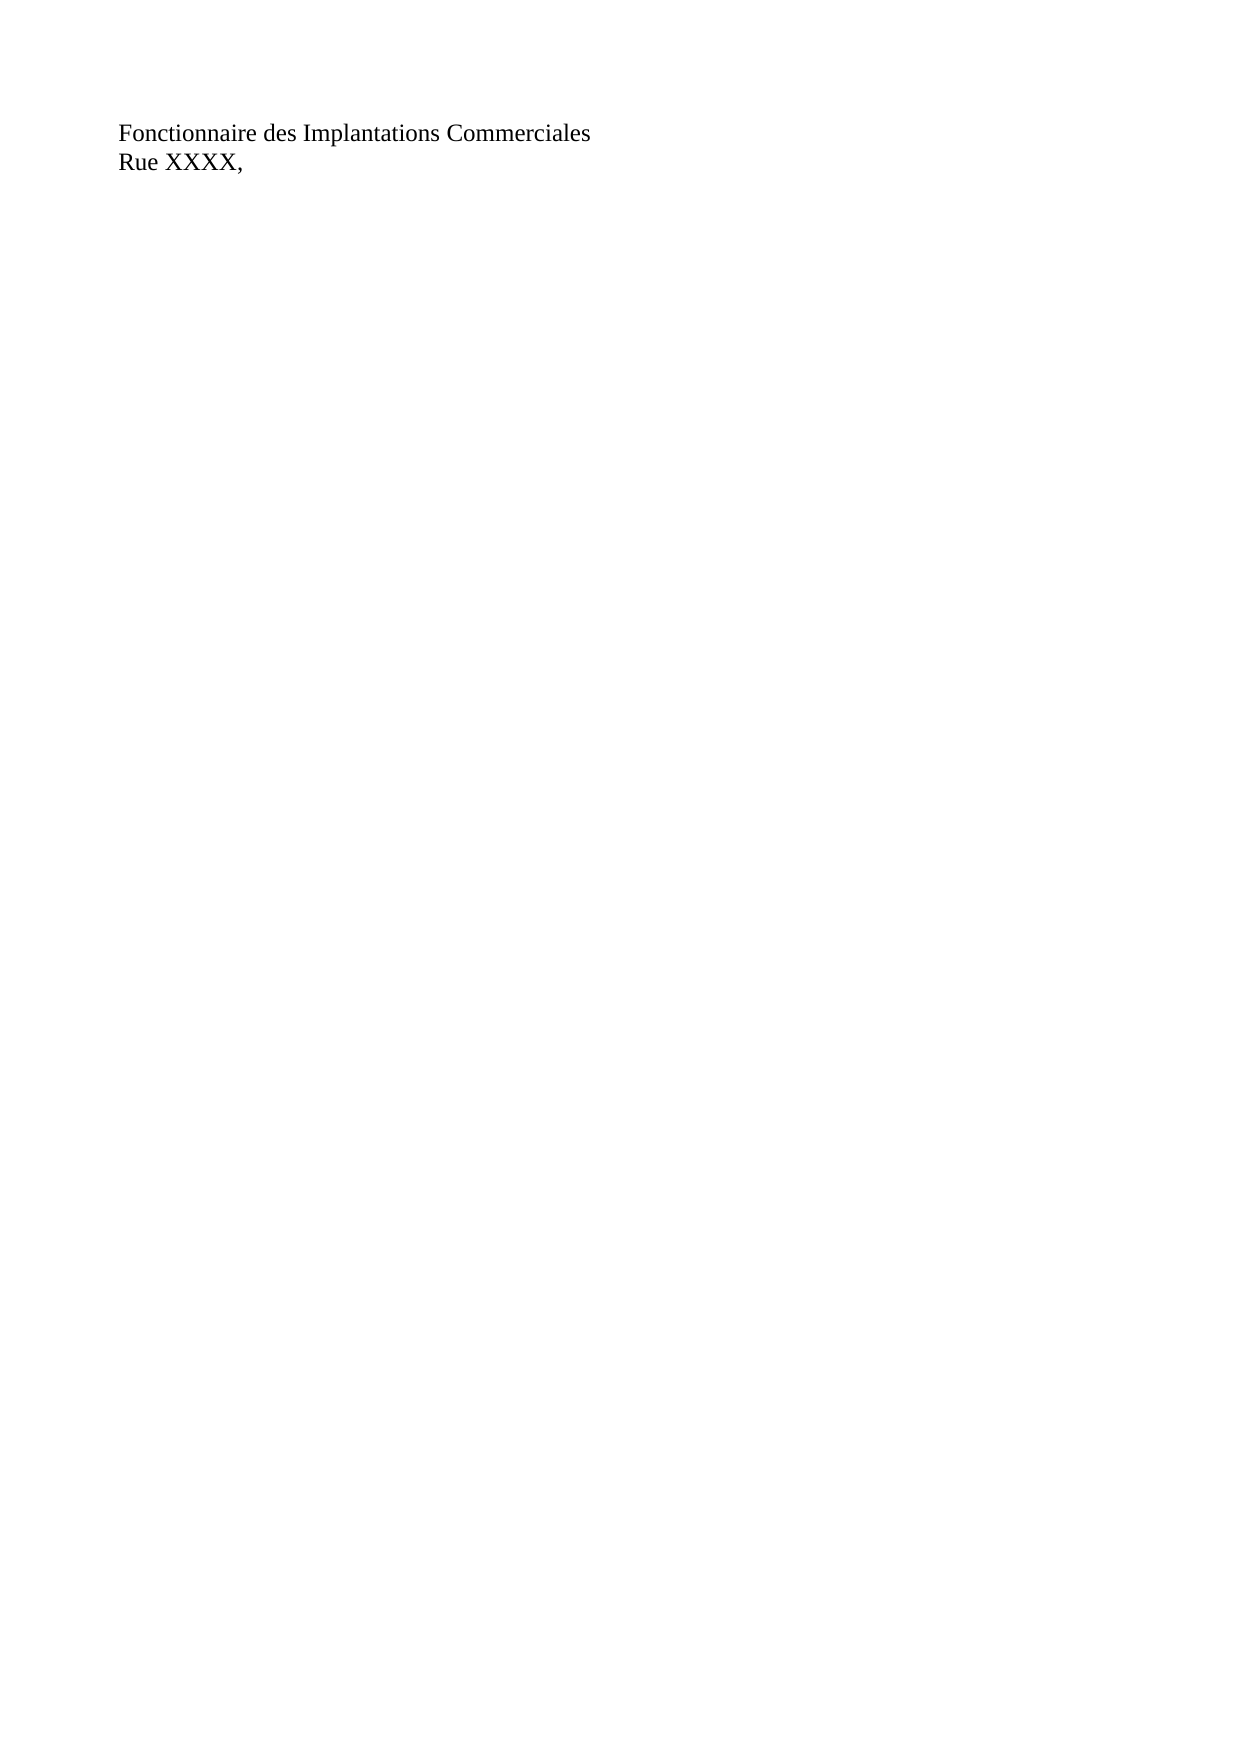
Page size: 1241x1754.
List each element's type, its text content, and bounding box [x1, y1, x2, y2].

text Rue XXXX, [118, 147, 1122, 176]
text Fonctionnaire des Implantations Commerciales [118, 118, 1122, 147]
